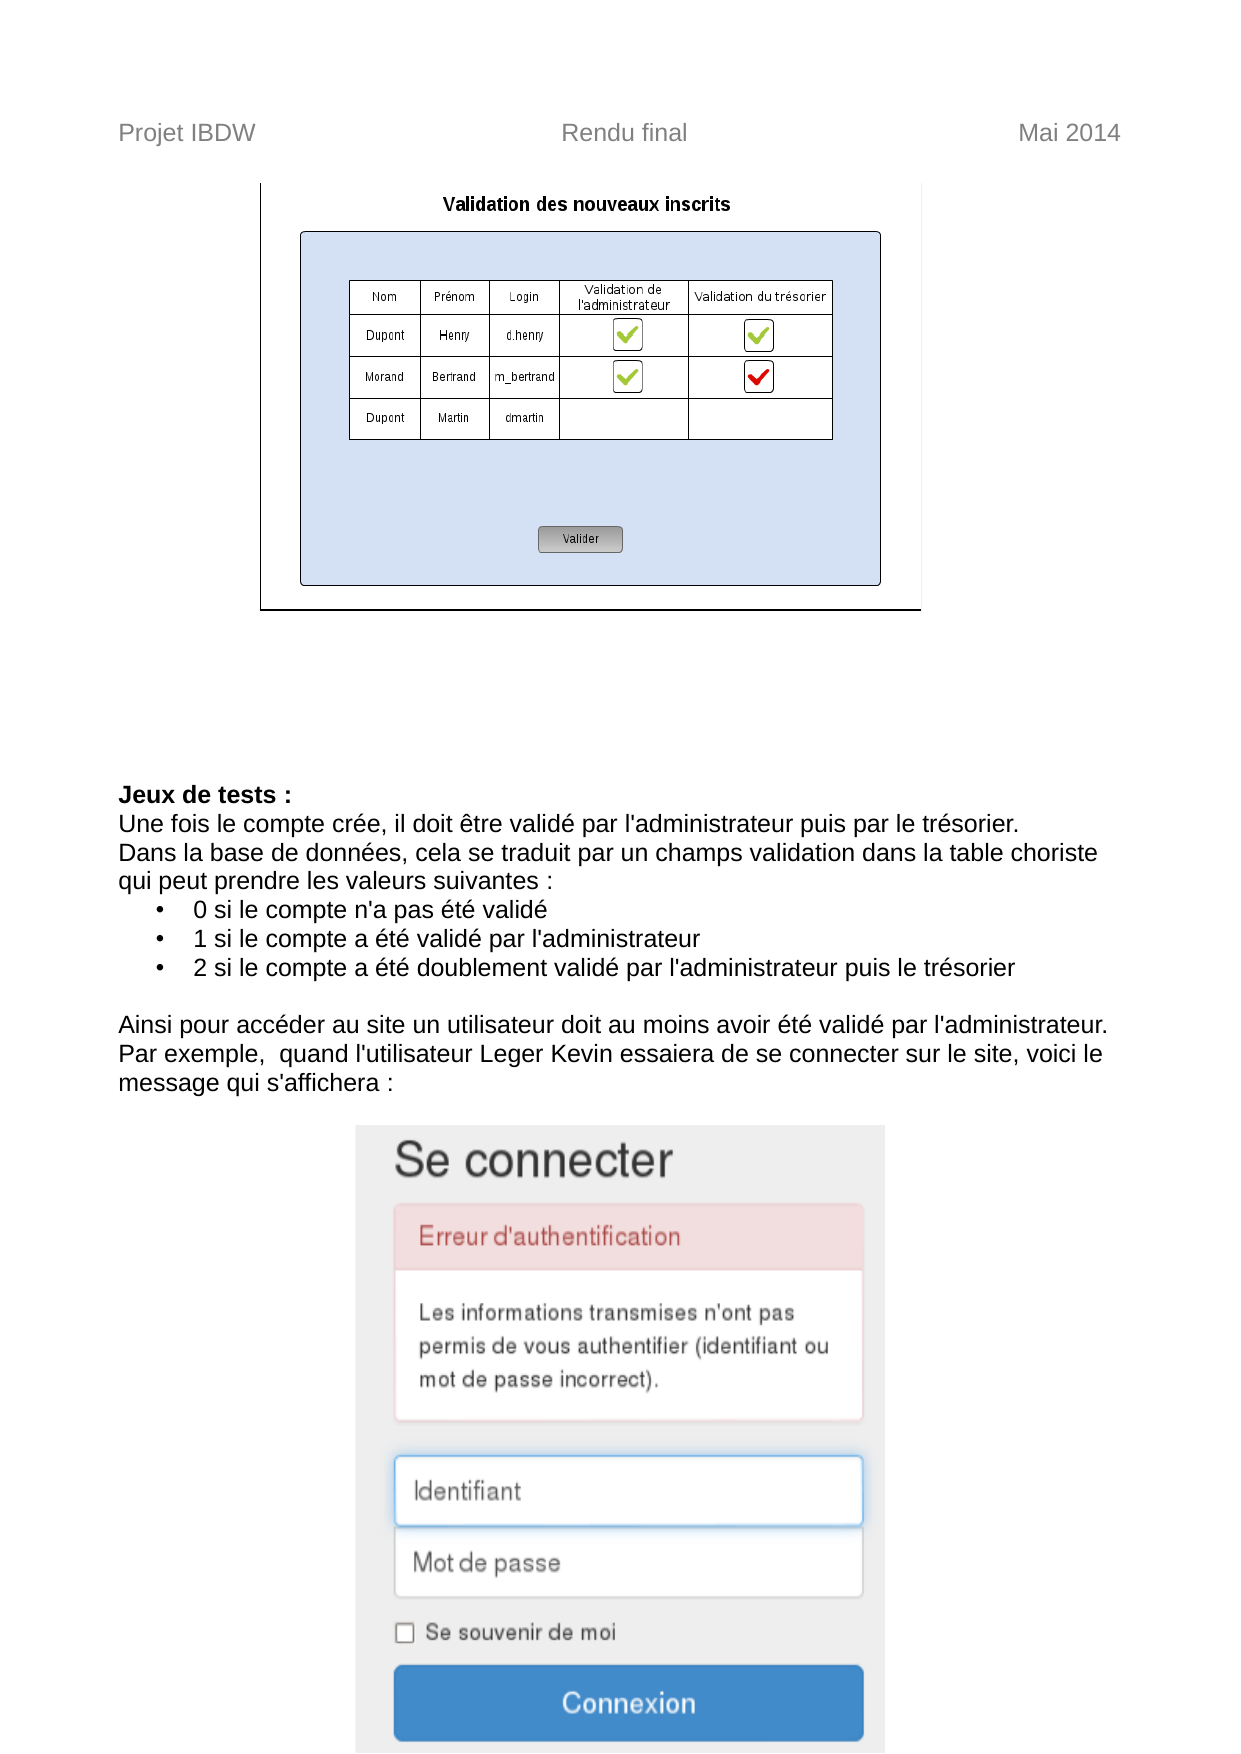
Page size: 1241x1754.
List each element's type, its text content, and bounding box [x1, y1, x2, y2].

picture [355, 1125, 885, 1753]
text Une fois le compte crée, il doit être validé par l'administrateur puis par le trésorier. [118, 809, 1122, 838]
text Par exemple, quand l'utilisateur Leger Kevin essaiera de se connecter sur le site, voici le message qui s'affichera : [118, 1039, 1122, 1097]
list 0 si le compte n'a pas été validé [156, 895, 1122, 924]
picture [260, 183, 922, 611]
text Dans la base de données, cela se traduit par un champs validation dans la table choriste qui peut prendre les valeurs suivantes : [118, 838, 1122, 895]
list 1 si le compte a été validé par l'administrateur [156, 924, 1122, 953]
text Ainsi pour accéder au site un utilisateur doit au moins avoir été validé par l'administrateur. [118, 1010, 1122, 1039]
text Jeux de tests : [118, 780, 1122, 809]
list 2 si le compte a été doublement validé par l'administrateur puis le trésorier [156, 953, 1122, 982]
